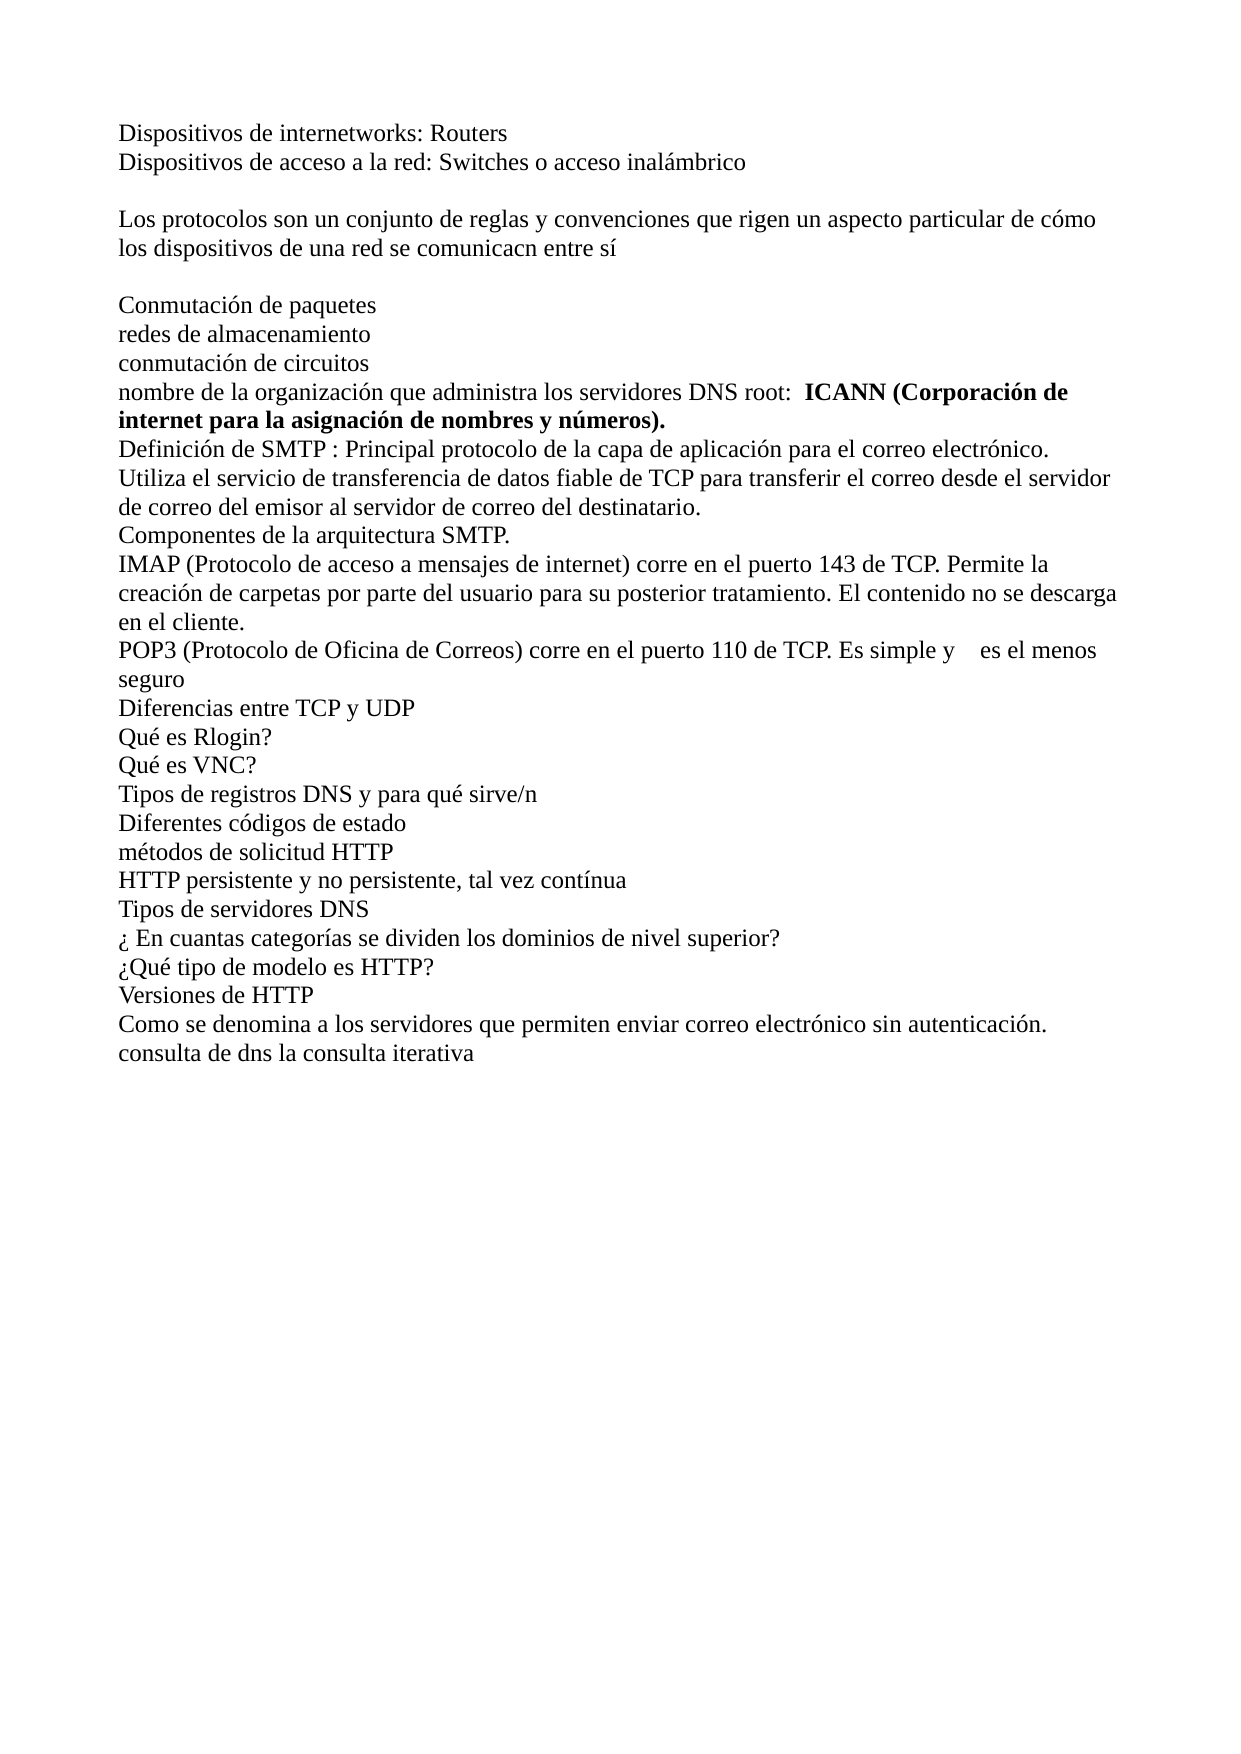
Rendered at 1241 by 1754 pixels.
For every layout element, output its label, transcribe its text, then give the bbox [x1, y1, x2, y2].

text nombre de la organización que administra los servidores DNS root: ICANN (Corporación de internet para la asignación de nombres y números). [118, 377, 1122, 434]
text Los protocolos son un conjunto de reglas y convenciones que rigen un aspecto particular de cómo los dispositivos de una red se comunicacn entre sí [118, 204, 1122, 262]
text Diferentes códigos de estado [118, 808, 1122, 837]
text Dispositivos de acceso a la red: Switches o acceso inalámbrico [118, 147, 1122, 176]
text HTTP persistente y no persistente, tal vez contínua [118, 866, 1122, 894]
text Conmutación de paquetes [118, 291, 1122, 319]
text ¿Qué tipo de modelo es HTTP? [118, 952, 1122, 981]
text ¿ En cuantas categorías se dividen los dominios de nivel superior? [118, 923, 1122, 952]
text Diferencias entre TCP y UDP [118, 693, 1122, 722]
text Qué es Rlogin? [118, 722, 1122, 751]
text Versiones de HTTP [118, 981, 1122, 1009]
text IMAP (Protocolo de acceso a mensajes de internet) corre en el puerto 143 de TCP. Permite la creación de carpetas por parte del usuario para su posterior tratamiento. El contenido no se descarga en el cliente. [118, 549, 1122, 636]
text Tipos de registros DNS y para qué sirve/n [118, 779, 1122, 808]
text Definición de SMTP : Principal protocolo de la capa de aplicación para el correo electrónico. Utiliza el servicio de transferencia de datos fiable de TCP para transferir el correo desde el servidor de correo del emisor al servidor de correo del destinatario. [118, 434, 1122, 521]
text redes de almacenamiento [118, 319, 1122, 348]
text conmutación de circuitos [118, 348, 1122, 377]
text Dispositivos de internetworks: Routers [118, 118, 1122, 147]
text consulta de dns la consulta iterativa [118, 1038, 1122, 1067]
text POP3 (Protocolo de Oficina de Correos) corre en el puerto 110 de TCP. Es simple y es el menos seguro [118, 636, 1122, 693]
text Qué es VNC? [118, 751, 1122, 779]
text Componentes de la arquitectura SMTP. [118, 521, 1122, 549]
text Tipos de servidores DNS [118, 894, 1122, 923]
text Como se denomina a los servidores que permiten enviar correo electrónico sin autenticación. [118, 1009, 1122, 1038]
text métodos de solicitud HTTP [118, 837, 1122, 866]
